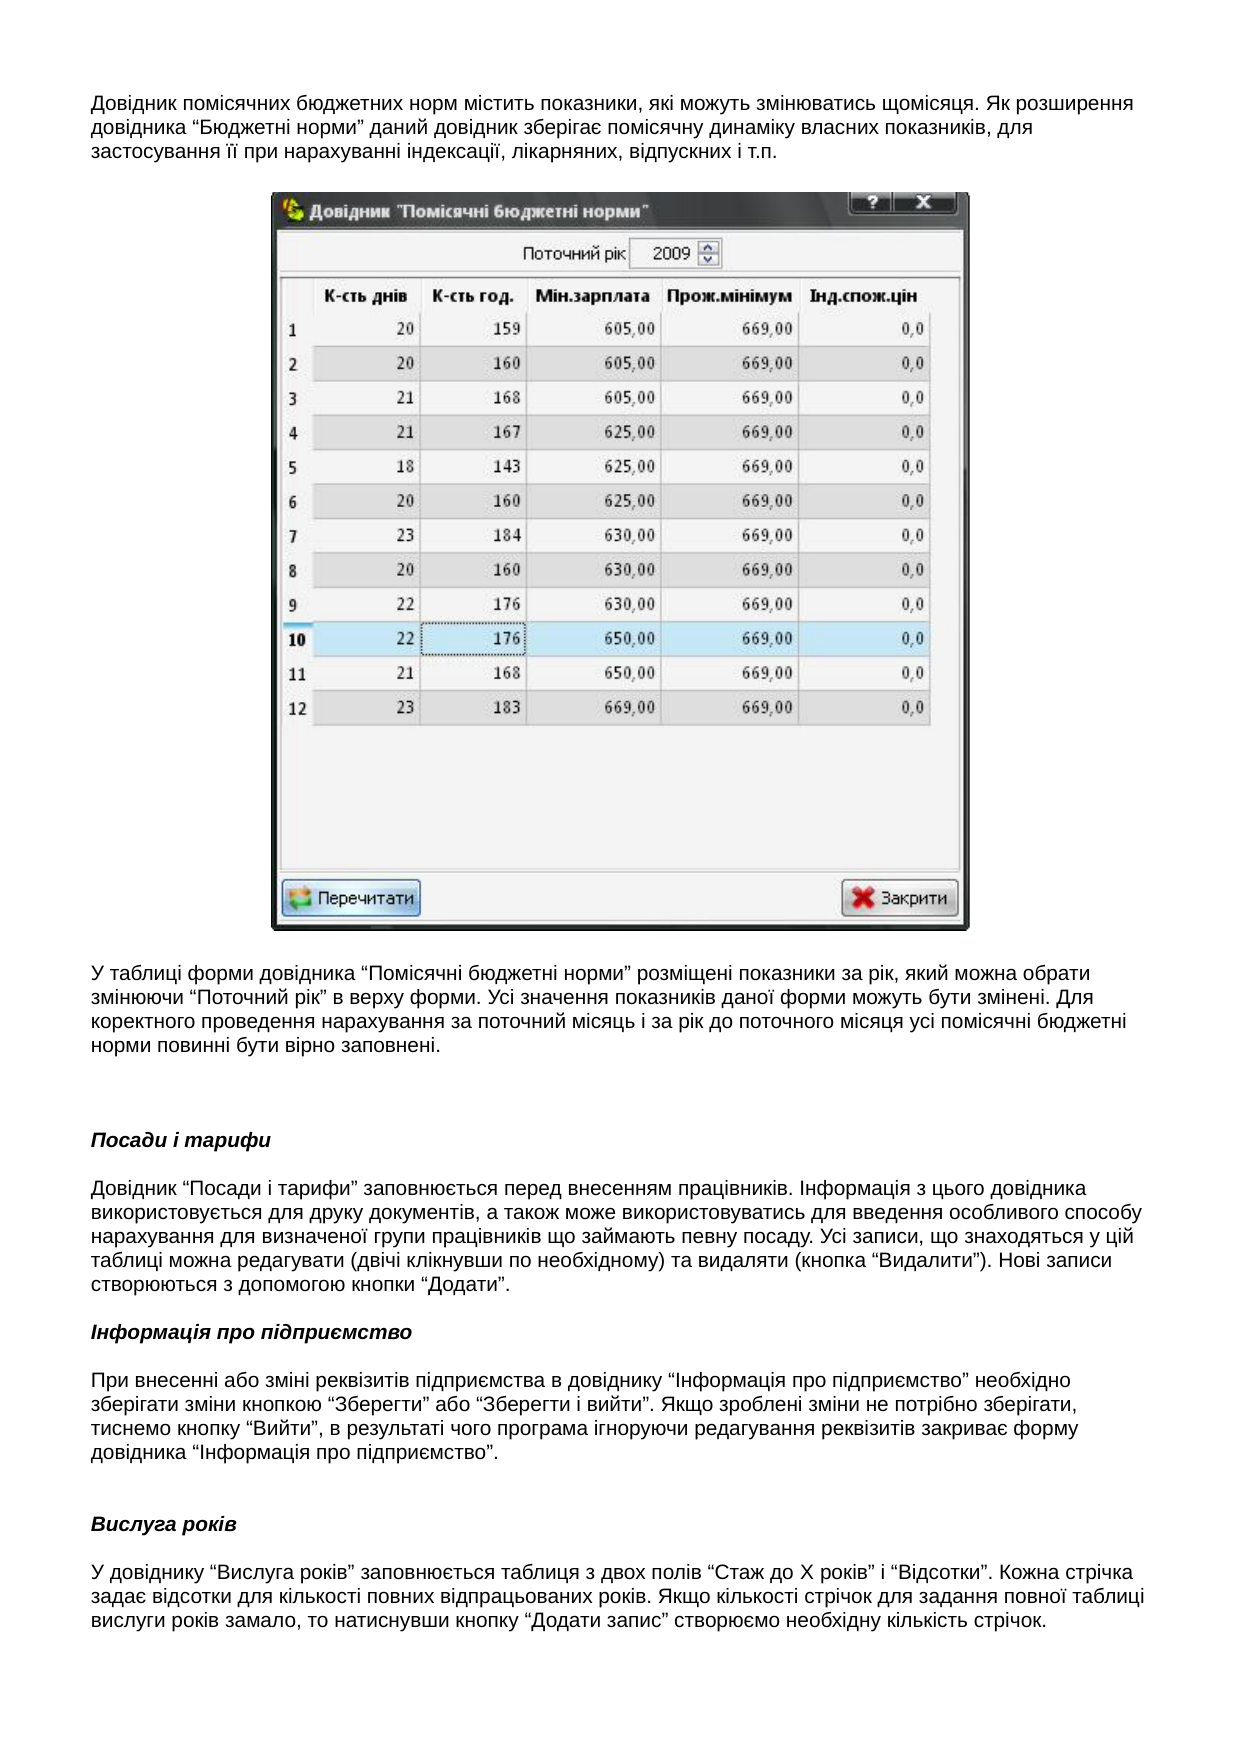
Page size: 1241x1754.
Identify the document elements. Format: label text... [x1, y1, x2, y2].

text Вислуга років [91, 1512, 1150, 1536]
text Довідник “Посади і тарифи” заповнюється перед внесенням працівників. Інформація з цього довідника використовується для друку документів, а також може використовуватись для введення особливого способу нарахування для визначеної групи працівників що займають певну посаду. Усі записи, що знаходяться у цій таблиці можна редагувати (двічі клікнувши по необхідному) та видаляти (кнопка “Видалити”). Нові записи створюються з допомогою кнопки “Додати”. [91, 1176, 1150, 1296]
text У таблиці форми довідника “Помісячні бюджетні норми” розміщені показники за рік, який можна обрати змінюючи “Поточний рік” в верху форми. Усі значення показників даної форми можуть бути змінені. Для коректного проведення нарахування за поточний місяць і за рік до поточного місяця усі помісячні бюджетні норми повинні бути вірно заповнені. [91, 162, 1150, 1056]
text Інформація про підприємство [91, 1320, 1150, 1344]
text У довіднику “Вислуга років” заповнюється таблиця з двох полів “Стаж до X років” і “Відсотки”. Кожна стрічка задає відсотки для кількості повних відпрацьованих років. Якщо кількості стрічок для задання повної таблиці вислуги років замало, то натиснувши кнопку “Додати запис” створюємо необхідну кількість стрічок. [91, 1559, 1150, 1631]
text Посади і тарифи [91, 1128, 1150, 1152]
text При внесенні або зміні реквізитів підприємства в довіднику “Інформація про підприємство” необхідно зберігати зміни кнопкою “Зберегти” або “Зберегти і вийти”. Якщо зроблені зміни не потрібно зберігати, тиснемо кнопку “Вийти”, в результаті чого програма ігноруючи редагування реквізитів закриває форму довідника “Інформація про підприємство”. [91, 1368, 1150, 1464]
text Довідник помісячних бюджетних норм містить показники, які можуть змінюватись щомісяця. Як розширення довідника “Бюджетні норми” даний довідник зберігає помісячну динаміку власних показників, для застосування її при нарахуванні індексації, лікарняних, відпускних і т.п. [91, 91, 1150, 162]
picture [271, 192, 970, 931]
